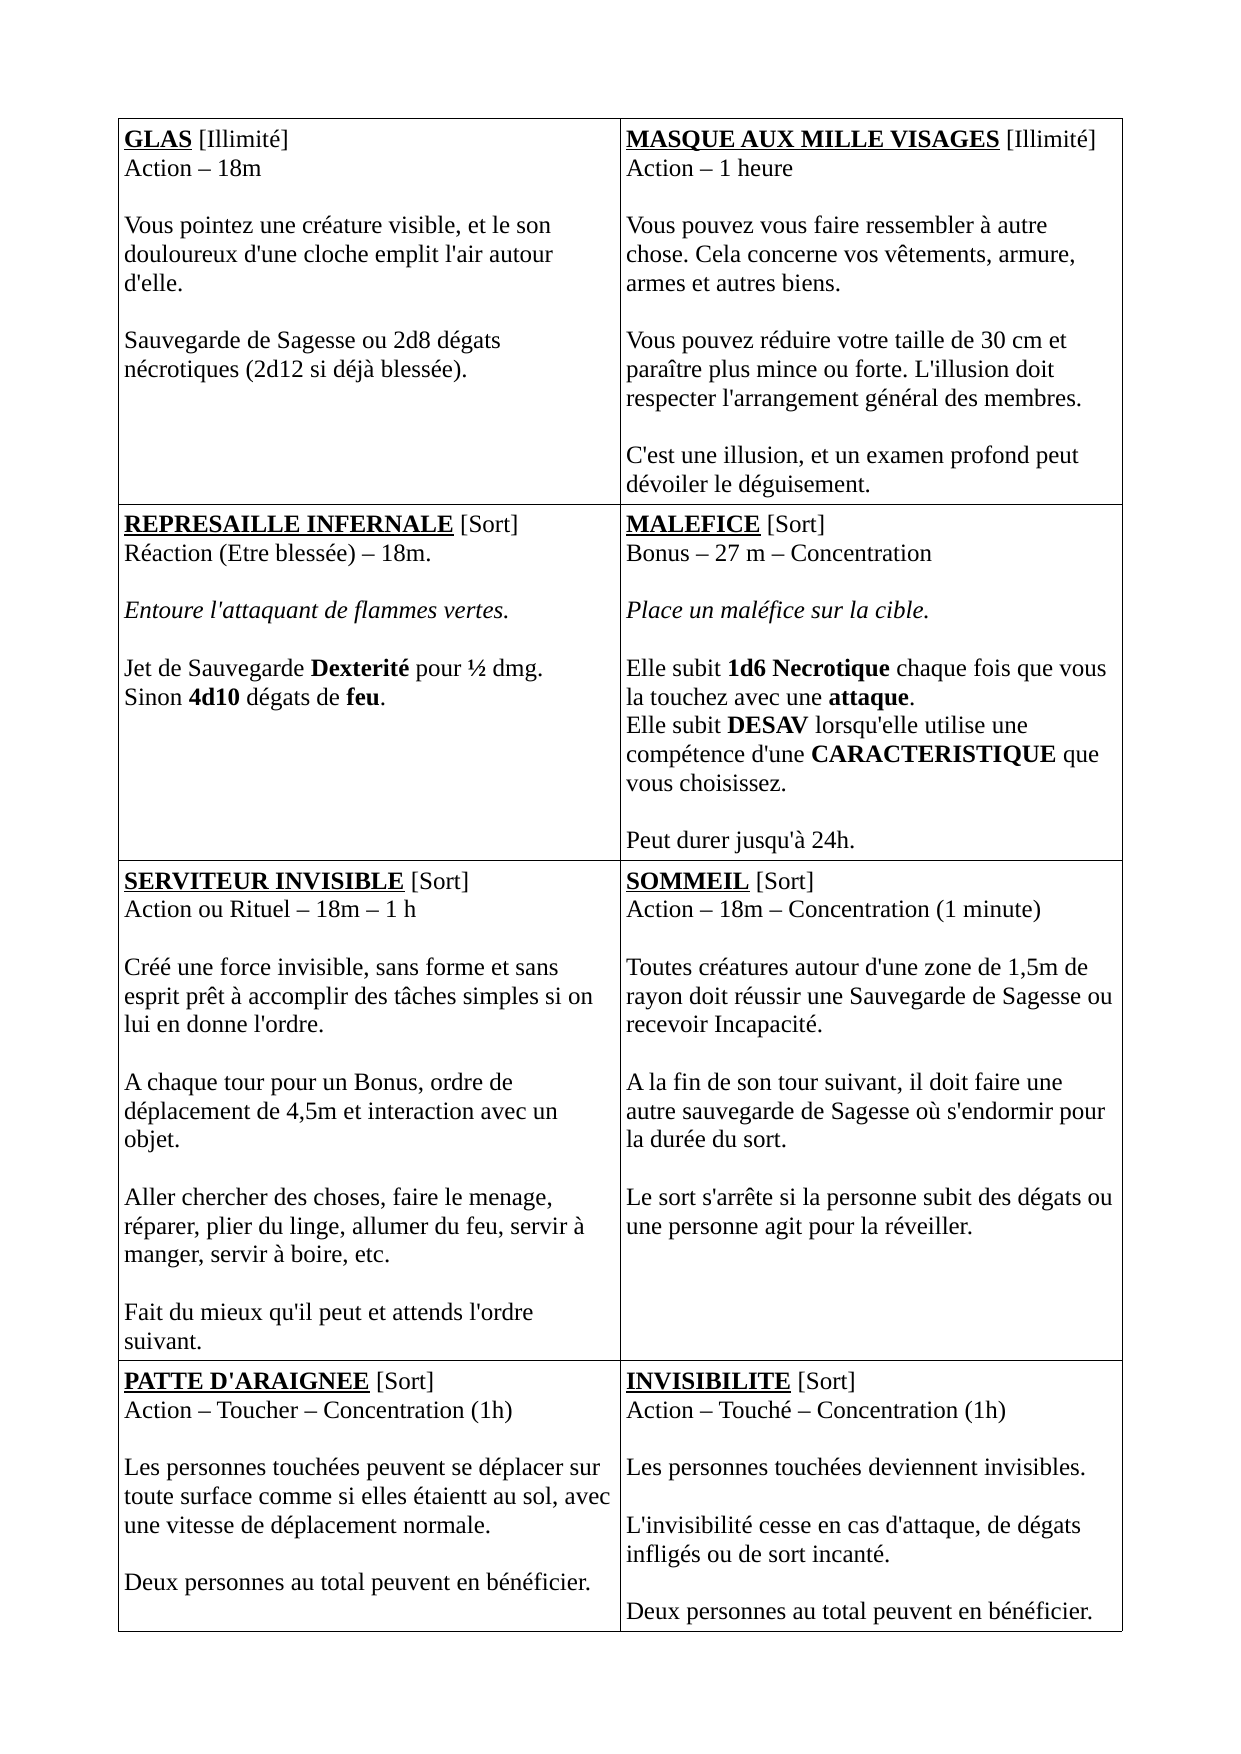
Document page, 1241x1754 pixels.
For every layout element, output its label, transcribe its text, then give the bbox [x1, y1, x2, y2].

table_cell SOMMEIL [Sort] Action – 18m – Concentration (1 minute) Toutes créatures autour d'une zone de 1,5m de rayon doit réussir une Sauvegarde de Sagesse ou recevoir Incapacité. A la fin de son tour suivant, il doit faire une autre sauvegarde de Sagesse où s'endormir pour la durée du sort. Le sort s'arrête si la personne subit des dégats ou une personne agit pour la réveiller. [621, 861, 1122, 1360]
table_header GLAS [Illimité] Action – 18m Vous pointez une créature visible, et le son douloureux d'une cloche emplit l'air autour d'elle. Sauvegarde de Sagesse ou 2d8 dégats nécrotiques (2d12 si déjà blessée). [119, 119, 620, 503]
table_cell SERVITEUR INVISIBLE [Sort] Action ou Rituel – 18m – 1 h Créé une force invisible, sans forme et sans esprit prêt à accomplir des tâches simples si on lui en donne l'ordre. A chaque tour pour un Bonus, ordre de déplacement de 4,5m et interaction avec un objet. Aller chercher des choses, faire le menage, réparer, plier du linge, allumer du feu, servir à manger, servir à boire, etc. Fait du mieux qu'il peut et attends l'ordre suivant. [119, 861, 620, 1360]
table_cell REPRESAILLE INFERNALE [Sort] Réaction (Etre blessée) – 18m. Entoure l'attaquant de flammes vertes. Jet de Sauvegarde Dexterité pour ½ dmg. Sinon 4d10 dégats de feu. [119, 505, 620, 860]
table_cell MALEFICE [Sort] Bonus – 27 m – Concentration Place un maléfice sur la cible. Elle subit 1d6 Necrotique chaque fois que vous la touchez avec une attaque. Elle subit DESAV lorsqu'elle utilise une compétence d'une CARACTERISTIQUE que vous choisissez. Peut durer jusqu'à 24h. [621, 505, 1122, 860]
table_cell PATTE D'ARAIGNEE [Sort] Action – Toucher – Concentration (1h) Les personnes touchées peuvent se déplacer sur toute surface comme si elles étaientt au sol, avec une vitesse de déplacement normale. Deux personnes au total peuvent en bénéficier. [119, 1361, 620, 1631]
table_header MASQUE AUX MILLE VISAGES [Illimité] Action – 1 heure Vous pouvez vous faire ressembler à autre chose. Cela concerne vos vêtements, armure, armes et autres biens. Vous pouvez réduire votre taille de 30 cm et paraître plus mince ou forte. L'illusion doit respecter l'arrangement général des membres. C'est une illusion, et un examen profond peut dévoiler le déguisement. [621, 119, 1122, 503]
table_cell INVISIBILITE [Sort] Action – Touché – Concentration (1h) Les personnes touchées deviennent invisibles. L'invisibilité cesse en cas d'attaque, de dégats infligés ou de sort incanté. Deux personnes au total peuvent en bénéficier. [621, 1361, 1122, 1631]
